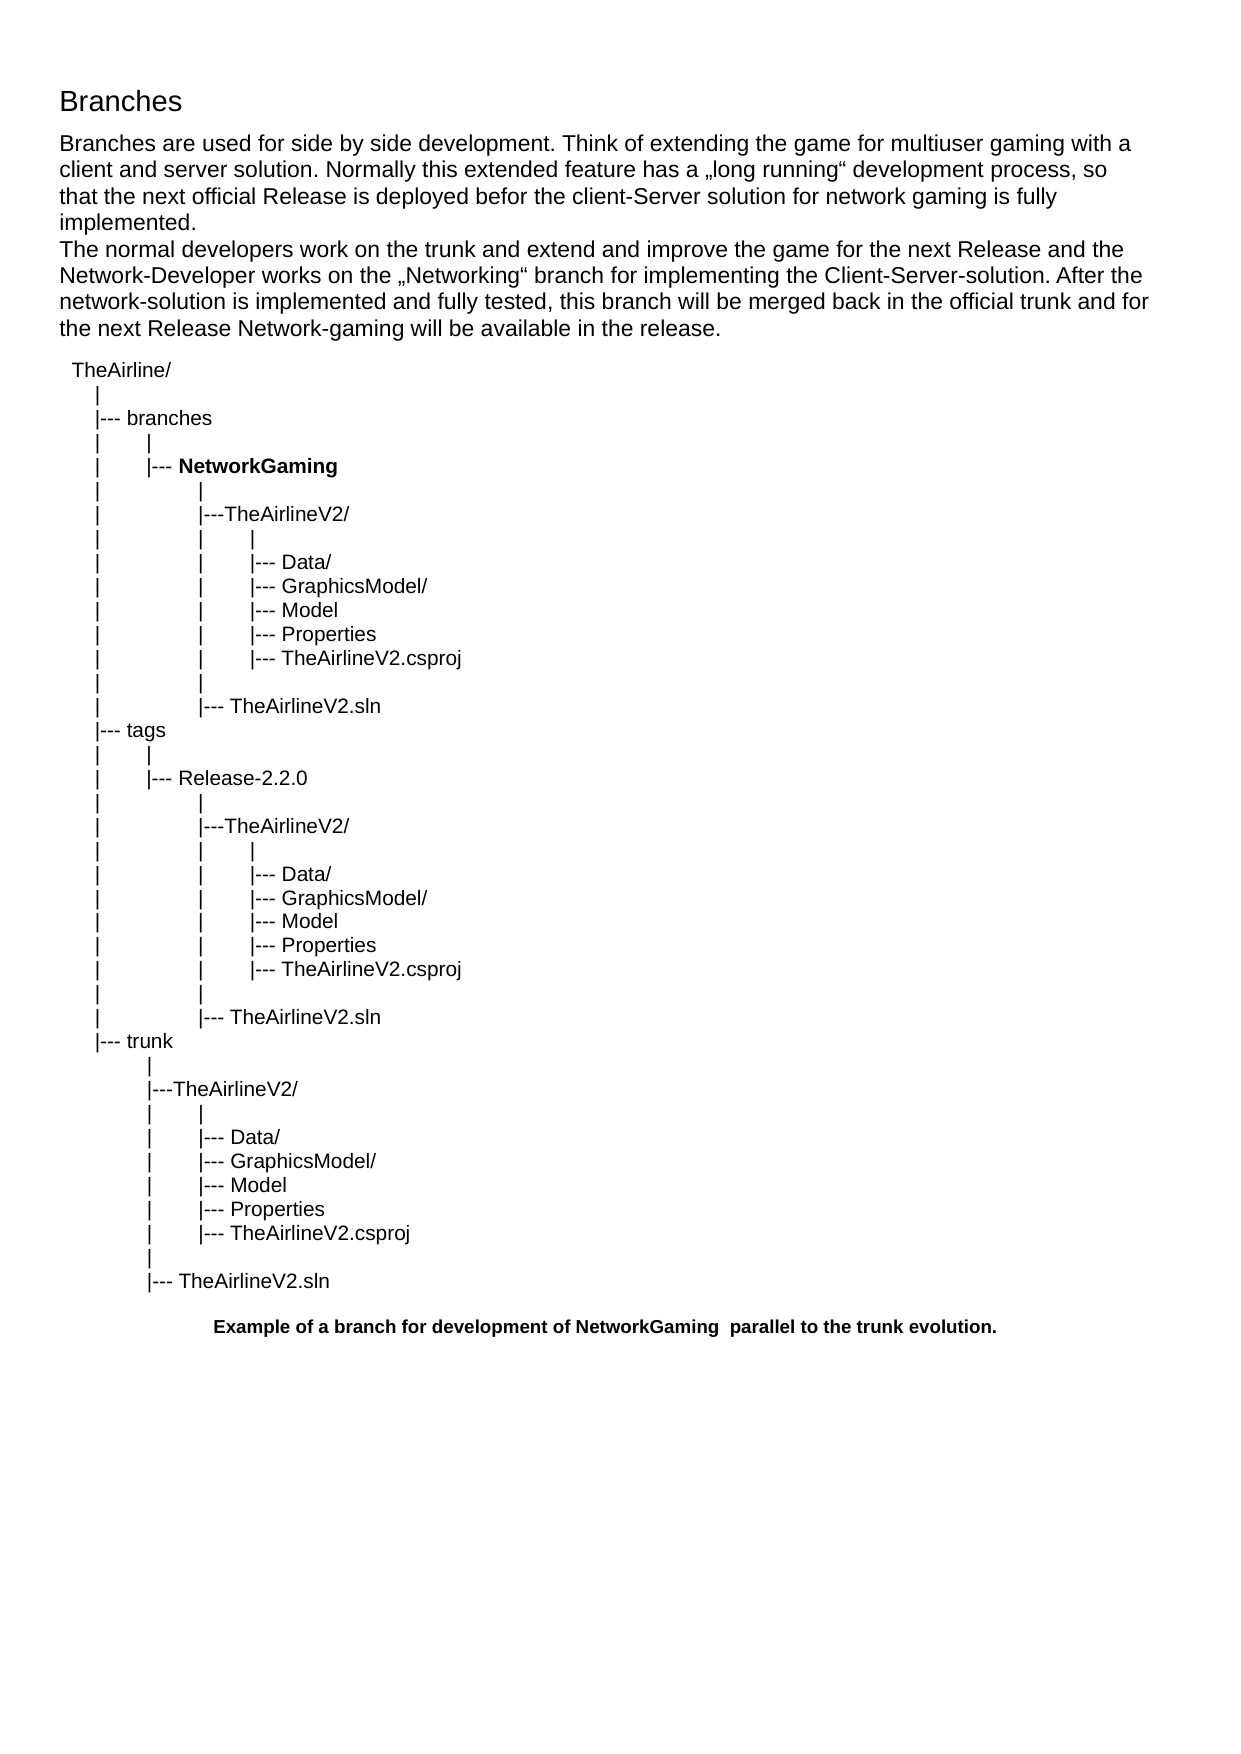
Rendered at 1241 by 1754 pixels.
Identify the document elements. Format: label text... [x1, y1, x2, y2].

text Example of a branch for development of NetworkGaming parallel to the trunk evolution. [59, 1316, 1152, 1338]
text Branches are used for side by side development. Think of extending the game for multiuser gaming with a client and server solution. Normally this extended feature has a „long running“ development process, so that the next official Release is deployed befor the client-Server solution for network gaming is fully implemented. [59, 130, 1152, 236]
subtitle Branches [59, 84, 1152, 118]
text The normal developers work on the trunk and extend and improve the game for the next Release and the Network-Developer works on the „Networking“ branch for implementing the Client-Server-solution. After the network-solution is implemented and fully tested, this branch will be merged back in the official trunk and for the next Release Network-gaming will be available in the release. [59, 236, 1152, 341]
